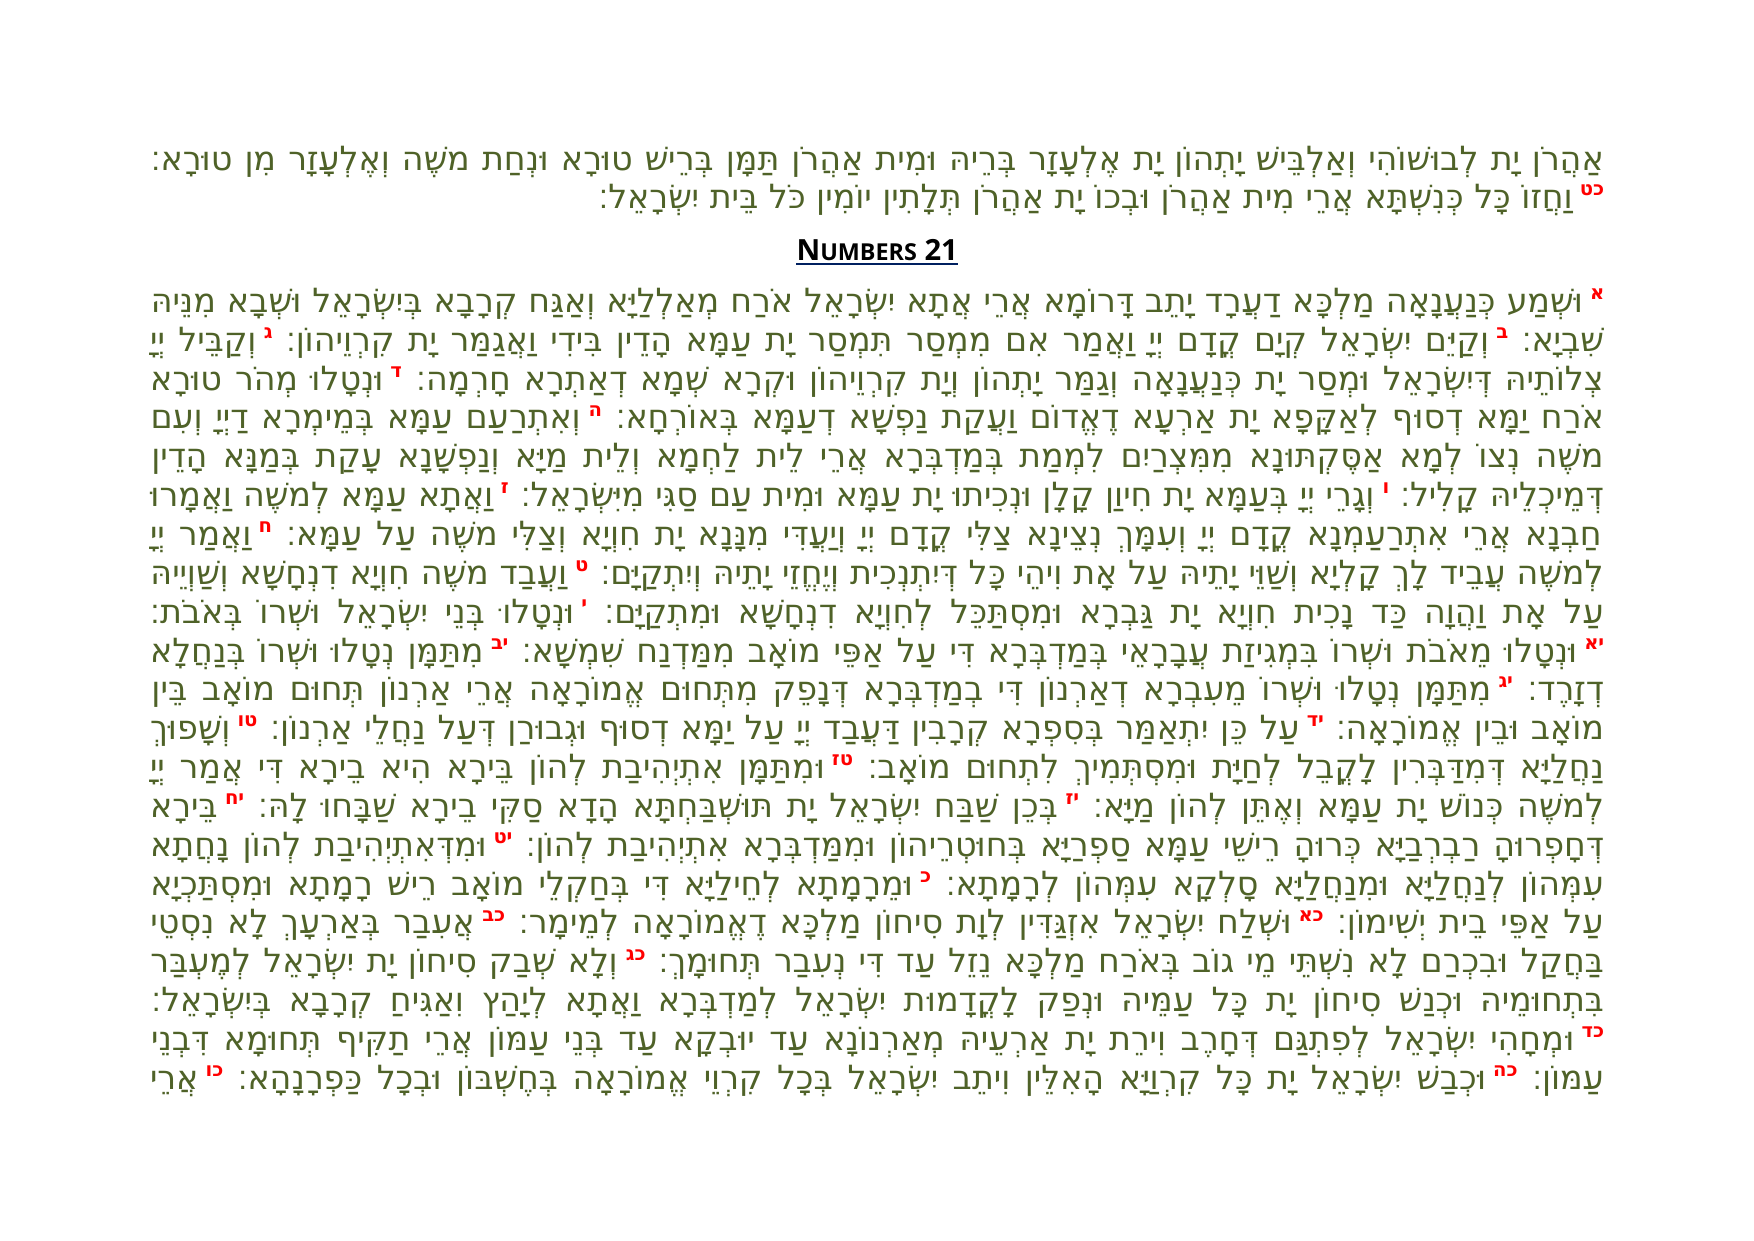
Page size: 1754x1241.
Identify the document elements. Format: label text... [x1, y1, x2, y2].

text א וּשְׁמַע כְּנַעֲנָאָה מַלְכָּא דַעֲרָד יָתֵב דָּרוֹמָא אֲרֵי אֲתָא יִשְׂרָאֵל אֹרַח מְאַלְלַיָּא וְאַגַּח קְרָבָא בְּיִשְׂרָאֵל וּשְׁבָא מִנֵּיהּ שִׁבְיָא׃ ב וְקַיֵּם יִשְׂרָאֵל קְיָם קֳדָם יְיָ וַאֲמַר אִם מִמְסַר תִּמְסַר יָת עַמָּא הָדֵין בִּידִי וַאֲגַמַּר יָת קִרְוֵיהוֹן׃ ג וְקַבֵּיל יְיָ צְלוֹתֵיהּ דְּיִשְׂרָאֵל וּמְסַר יָת כְּנַעֲנָאָה וְגַמַּר יָתְהוֹן וְיָת קִרְוֵיהוֹן וּקְרָא שְׁמָא דְאַתְרָא חָרְמָה׃ ד וּנְטָלוּ מְהֹר טוּרָא אֹרַח יַמָּא דְסוּף לְאַקָּפָא יָת אַרְעָא דֶאֱדוֹם וַעֲקַת נַפְשָׁא דְעַמָּא בְּאוֹרְחָא׃ ה וְאִתְרַעַם עַמָּא בְּמֵימְרָא דַיְיָ וְעִם משֶׁה נְצוֹ לְמָא אַסֶּקְתּוּנָא מִמִּצְרַיִם לִמְמַת בְּמַדְבְּרָא אֲרֵי לֵית לַחְמָא וְלֵית מַיָּא וְנַפְשָׁנָא עָקַת בְּמַנָּא הָדֵין דְּמֵיכְלֵיהּ קָלִיל׃ ו וְגָרֵי יְיָ בְּעַמָּא יָת חִיוַן קָלָן וּנְכִיתוּ יָת עַמָּא וּמִית עַם סַגִּי מִיִּשְׂרָאֵל׃ ז וַאֲתָא עַמָּא לְמשֶׁה וַאֲמָרוּ חַבְנָא אֲרֵי אִתְרַעַמְנָא קֳדָם יְיָ וְעִמָּךְ נְצֵינָא צַלִּי קֳדָם יְיָ וְיַעֲדִּי מִנָּנָא יָת חִוְיָא וְצַלִּי משֶׁה עַל עַמָּא׃ ח וַאֲמַר יְיָ לְמשֶׁה עֲבֵיד לָךְ קָלְיָא וְשַׁוֵּי יָתֵיהּ עַל אָת וִיהֵי כָּל דְּיִתְנְכִית וְיֶחֱזֵי יָתֵיהּ וְיִתְקַיָּם׃ ט וַעֲבַד משֶׁה חִוְיָא דִנְחָשָׁא וְשַׁוְיֵיהּ עַל אָת וַהֲוָה כַּד נָכִית חִוְיָא יָת גַּבְרָא וּמִסְתַּכֵּל לְחִוְיָא דִנְחָשָׁא וּמִתְקַיָּם׃ י וּנְטָלוּ בְּנֵי יִשְׂרָאֵל וּשְׁרוֹ בְּאֹבֹת׃ יא וּנְטָלוּ מֵאֹבֹת וּשְׁרוֹ בִּמְגִיזַת עֲבָרָאֵי בְּמַדְבְּרָא דִּי עַל אַפֵּי מוֹאָב מִמַּדְנַח שִׁמְשָׁא׃ יב מִתַּמָּן נְטָלוּ וּשְׁרוֹ בְּנַחֲלָא דְזָרֶד׃ יג מִתַּמָּן נְטָלוּ וּשְׁרוֹ מֵעִבְרָא דְאַרְנוֹן דִּי בְמַדְבְּרָא דְּנָפֵק מִתְּחוּם אֱמוֹרָאָה אֲרֵי אַרְנוֹן תְּחוּם מוֹאָב בֵּין מוֹאָב וּבֵין אֱמוֹרָאָה׃ יד עַל כֵּן יִתְאַמַּר בְּסִפְרָא קְרָבִין דַּעֲבַד יְיָ עַל יַמָּא דְסוּף וּגְבוּרַן דְּעַל נַחֲלֵי אַרְנוֹן׃ טו וְשָׁפוּךְ נַחֲלַיָּא דְּמִדַּבְּרִין לָקֳבֵל לְחַיָּת וּמִסְתְּמִיךְ לִתְחוּם מוֹאָב׃ טז וּמִתַּמָּן אִתְיְהִיבַת לְהוֹן בֵּירָא הִיא בֵירָא דִּי אֲמַר יְיָ לְמשֶׁה כְּנוֹשׁ יָת עַמָּא וְאֶתֵּן לְהוֹן מַיָּא׃ יז בְּכֵן שַׁבַּח יִשְׂרָאֵל יָת תּוּשְׁבַּחְתָּא הָדָא סַקִּי בֵירָא שַׁבָּחוּ לָהּ׃ יח בֵּירָא דְּחָפְרוּהָ רַבְרְבַיָּא כְּרוּהָ רֵישֵׁי עַמָּא סַפְרַיָּא בְּחוּטְרֵיהוֹן וּמִמַּדְבְּרָא אִתְיְהִיבַת לְהוֹן׃ יט וּמִדְּאִתְיְהִיבַת לְהוֹן נָחֲתָא עִמְּהוֹן לְנַחֲלַיָּא וּמִנַחֲלַיָּא סָלְקָא עִמְּהוֹן לְרָמָתָא׃ כ וּמֵרָמָתָא לְחֵילַיָּא דִּי בְּחַקְלֵי מוֹאָב רֵישׁ רָמָתָא וּמִסְתַּכְיָא עַל אַפֵּי בֵית יְשִׁימוֹן׃ כא וּשְׁלַח יִשְׂרָאֵל אִזְגַּדִּין לְוָת סִיחוֹן מַלְכָּא דֶאֱמוֹרָאָה לְמֵימָר׃ כב אֲעִבַר בְּאַרְעָךְ לָא נִסְטֵי בַּחֲקַל וּבִכְרַם לָא נִשְׁתֵּי מֵי גוֹב בְּאֹרַח מַלְכָּא נֵזֵל עַד דִּי נְעִבַר תְּחוּמָךְ׃ כג וְלָא שְׁבַק סִיחוֹן יָת יִשְׂרָאֵל לְמֶעְבַּר בִּתְחוּמֵיהּ וּכְנַשׁ סִיחוֹן יָת כָּל עַמֵּיהּ וּנְפַק לָקֳדָמוּת יִשְׂרָאֵל לְמַדְבְּרָא וַאֲתָא לְיָהַץ וִאַגִּיחַ קְרָבָא בְּיִשְׂרָאֵל׃ כד וּמְחָהִי יִשְׂרָאֵל לְפִתְגַּם דְּחָרֶב וִירֵת יָת אַרְעֵיהּ מְאַרְנוֹנָא עַד יוּבְקָא עַד בְּנֵי עַמּוֹן אֲרֵי תַקִּיף תְּחוּמָא דִּבְנֵי עַמּוֹן׃ כה וּכְבַשׁ יִשְׂרָאֵל יָת כָּל קִרְוַיָּא הָאִלֵּין וִיתֵב יִשְׂרָאֵל בְּכָל קִרְוֵי אֱמוֹרָאָה בְּחֶשְׁבּוֹן וּבְכָל כַּפְרָנָהָא׃ כו אֲרֵי [150, 281, 1604, 1097]
text Numbers 21 [150, 229, 1604, 269]
text אַהֲרֹן יָת לְבוּשׁוֹהִי וְאַלְבֵּישׁ יָתְהוֹן יָת אֶלְעָזָר בְּרֵיהּ וּמִית אַהֲרֹן תַּמָּן בְּרֵישׁ טוּרָא וּנְחַת משֶׁה וְאֶלְעָזָר מִן טוּרָא׃ כט וַחֲזוֹ כָּל כְּנִשְׁתָּא אֲרֵי מִית אַהֲרֹן וּבְכוֹ יָת אַהֲרֹן תְּלָתִין יוֹמִין כֹּל בֵּית יִשְׂרָאֵל׃ [150, 139, 1604, 217]
